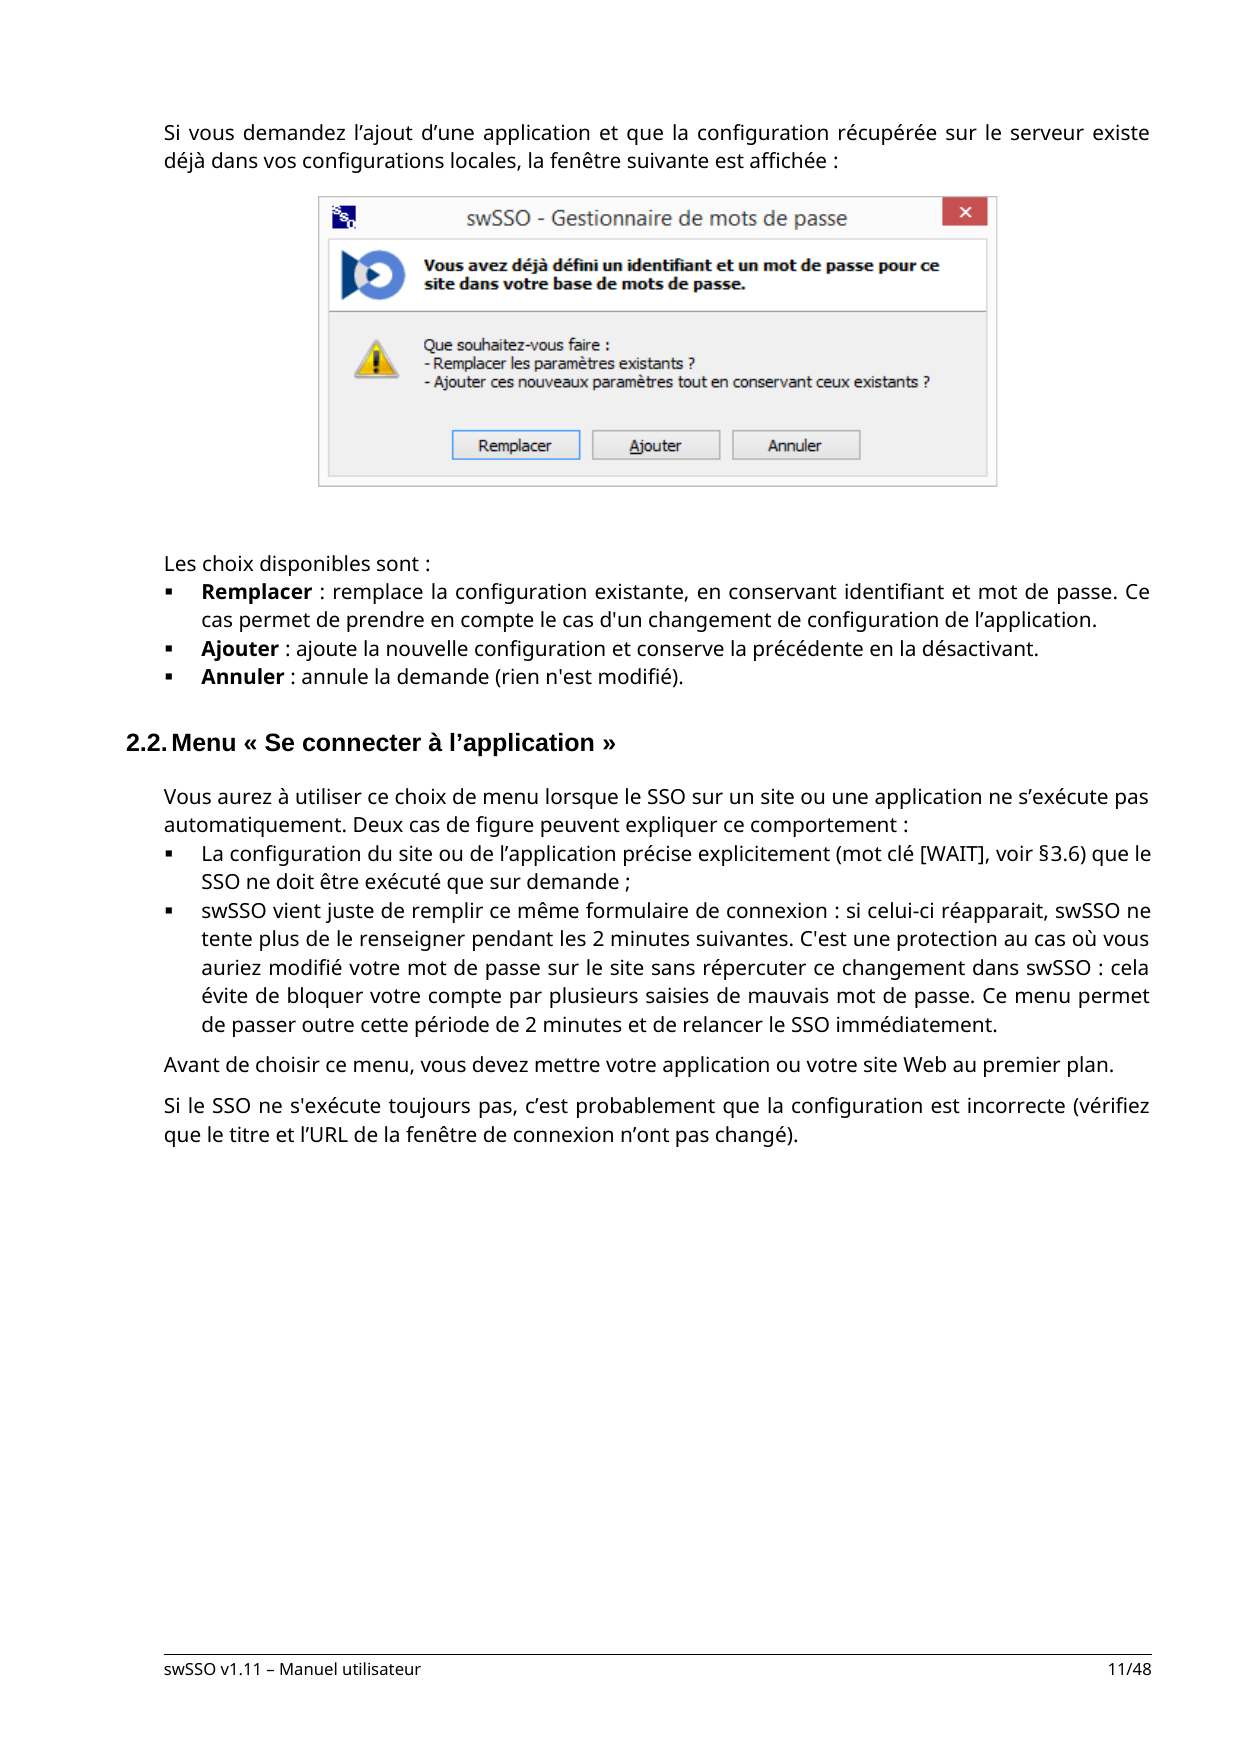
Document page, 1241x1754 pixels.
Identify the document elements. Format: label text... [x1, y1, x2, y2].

text Si vous demandez l’ajout d’une application et que la configuration récupérée sur le serveur existe déjà dans vos configurations locales, la fenêtre suivante est affichée : [164, 118, 1152, 175]
list swSSO vient juste de remplir ce même formulaire de connexion : si celui-ci réapparait, swSSO ne tente plus de le renseigner pendant les 2 minutes suivantes. C'est une protection au cas où vous auriez modifié votre mot de passe sur le site sans répercuter ce changement dans swSSO : cela évite de bloquer votre compte par plusieurs saisies de mauvais mot de passe. Ce menu permet de passer outre cette période de 2 minutes et de relancer le SSO immédiatement. [164, 896, 1152, 1038]
list Remplacer : remplace la configuration existante, en conservant identifiant et mot de passe. Ce cas permet de prendre en compte le cas d'un changement de configuration de l’application. [164, 577, 1152, 634]
list La configuration du site ou de l’application précise explicitement (mot clé [WAIT], voir §3.6) que le SSO ne doit être exécuté que sur demande ; [164, 839, 1152, 896]
text Vous aurez à utiliser ce choix de menu lorsque le SSO sur un site ou une application ne s’exécute pas automatiquement. Deux cas de figure peuvent expliquer ce comportement : [164, 782, 1152, 839]
list Ajouter : ajoute la nouvelle configuration et conserve la précédente en la désactivant. [164, 634, 1152, 662]
list Annuler : annule la demande (rien n'est modifié). [164, 662, 1152, 691]
text Avant de choisir ce menu, vous devez mettre votre application ou votre site Web au premier plan. [164, 1051, 1152, 1079]
text Si le SSO ne s'exécute toujours pas, c’est probablement que la configuration est incorrecte (vérifiez que le titre et l’URL de la fenêtre de connexion n’ont pas changé). [164, 1092, 1152, 1148]
picture [318, 196, 998, 487]
subtitle Menu « Se connecter à l’application » [126, 728, 1152, 757]
text Les choix disponibles sont : [164, 549, 1152, 577]
